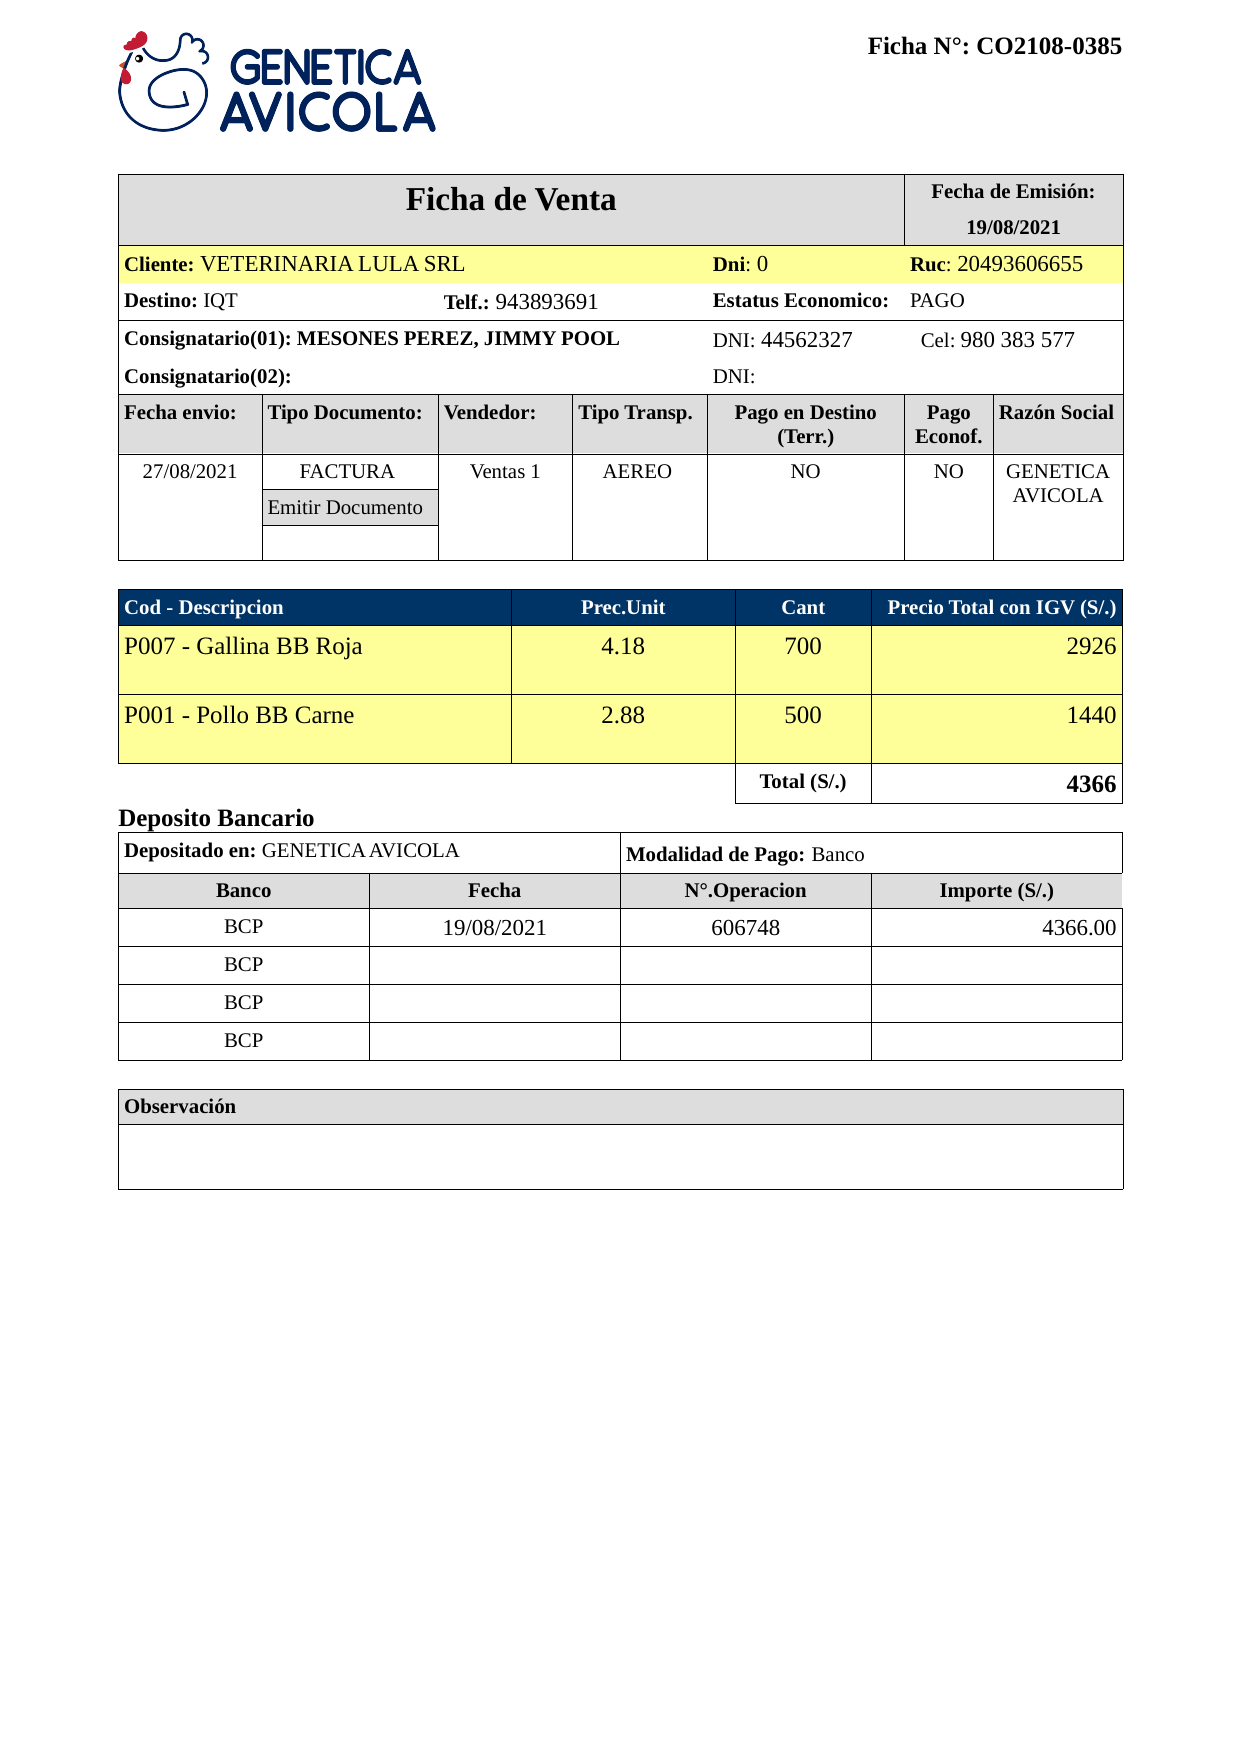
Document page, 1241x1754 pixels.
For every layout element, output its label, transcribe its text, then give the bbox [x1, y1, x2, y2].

table_cell Ventas 1 [439, 455, 572, 560]
table_cell [872, 1023, 1122, 1060]
table_cell AEREO [573, 455, 707, 560]
table_cell BCP [119, 985, 369, 1022]
table_cell Pago Econof. [905, 395, 993, 453]
table_cell Pago en Destino (Terr.) [708, 395, 904, 453]
table_header Cant [736, 590, 871, 625]
table_cell Tipo Documento: [263, 395, 438, 453]
table_cell Consignatario(01): MESONES PEREZ, JIMMY POOL [119, 321, 707, 358]
table_cell GENETICA AVICOLA [994, 455, 1123, 560]
table_cell PAGO [904, 283, 1123, 320]
table_cell [621, 985, 871, 1022]
table_cell Dni: 0 [707, 246, 904, 283]
table_header Precio Total con IGV (S/.) [872, 590, 1122, 625]
table_cell Destino: IQT [119, 283, 438, 320]
table_cell [621, 1023, 871, 1060]
table_cell NO [905, 455, 993, 560]
table_cell NO [708, 455, 904, 560]
table_cell FACTURA [263, 455, 438, 489]
table_cell 606748 [621, 909, 871, 946]
table_header Cod - Descripcion [119, 590, 511, 625]
table_cell Total (S/.) [736, 764, 871, 803]
table_cell Telf.: 943893691 [438, 283, 707, 320]
table_cell 27/08/2021 [119, 455, 262, 560]
table_header Fecha de Emisión: [905, 175, 1123, 209]
table_cell 2.88 [512, 695, 735, 763]
table_cell BCP [119, 1023, 369, 1060]
table_cell [370, 1023, 620, 1060]
table_cell BCP [119, 909, 369, 946]
table_cell Estatus Economico: [707, 283, 904, 320]
table_cell Cel: 980 383 577 [915, 321, 1123, 358]
table_cell Importe (S/.) [872, 874, 1122, 908]
table_cell [119, 1125, 1123, 1189]
table_header Depositado en: GENETICA AVICOLA [119, 833, 620, 872]
table_cell 500 [736, 695, 871, 763]
picture [118, 31, 436, 132]
table_header Modalidad de Pago: Banco [621, 833, 1122, 872]
table_cell BCP [119, 947, 369, 984]
table_cell Consignatario(02): [119, 358, 707, 394]
table_cell [511, 764, 735, 803]
table_cell 4366.00 [872, 909, 1122, 946]
table_cell Ruc: 20493606655 [904, 246, 1123, 283]
table_cell Vendedor: [439, 395, 572, 453]
table_cell [370, 947, 620, 984]
table_cell Tipo Transp. [573, 395, 707, 453]
table_cell DNI: 44562327 [707, 321, 915, 358]
table_cell N°.Operacion [621, 874, 871, 908]
text Deposito Bancario [118, 803, 1122, 832]
table_cell Fecha envio: [119, 395, 262, 453]
table_header Prec.Unit [512, 590, 735, 625]
table_cell Emitir Documento [263, 490, 438, 525]
table_cell 700 [736, 626, 871, 694]
table_cell [118, 764, 511, 803]
table_cell Razón Social [994, 395, 1123, 453]
table_cell 2926 [872, 626, 1122, 694]
table_cell [263, 526, 438, 560]
table_cell 19/08/2021 [905, 209, 1123, 245]
table_cell 4366 [872, 764, 1122, 803]
table_cell [872, 947, 1122, 984]
table_cell Fecha [370, 874, 620, 908]
table_cell DNI: [707, 358, 1123, 394]
table_cell 19/08/2021 [370, 909, 620, 946]
table_cell P001 - Pollo BB Carne [119, 695, 511, 763]
table_header Ficha de Venta [119, 175, 904, 245]
table_cell 4.18 [512, 626, 735, 694]
table_header Observación [119, 1090, 1123, 1124]
table_cell [370, 985, 620, 1022]
table_cell 1440 [872, 695, 1122, 763]
table_cell Banco [119, 874, 369, 908]
table_cell [621, 947, 871, 984]
table_cell [872, 985, 1122, 1022]
table_cell P007 - Gallina BB Roja [119, 626, 511, 694]
table_cell Cliente: VETERINARIA LULA SRL [119, 246, 707, 283]
